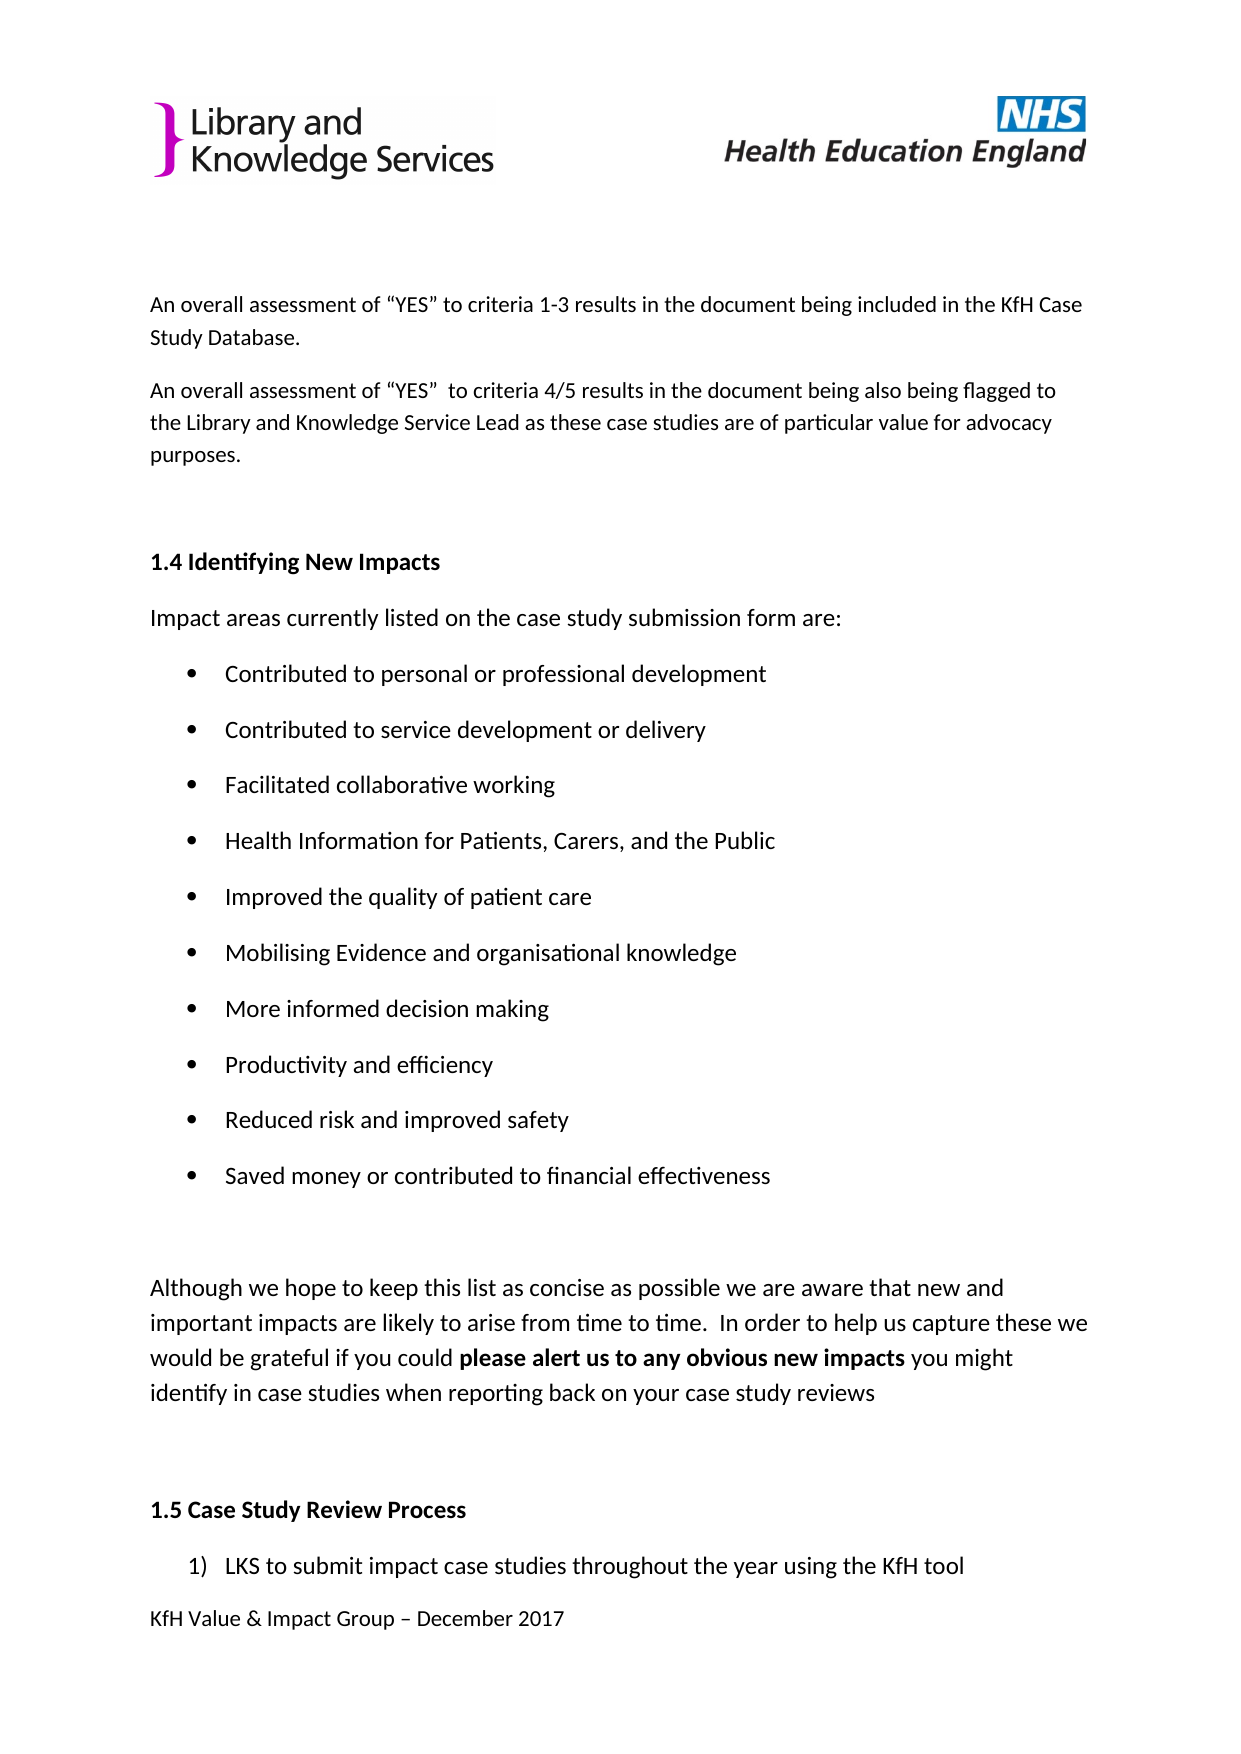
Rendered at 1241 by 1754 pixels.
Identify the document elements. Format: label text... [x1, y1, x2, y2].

list Improved the quality of patient care [187, 881, 1090, 912]
text 1.4 Identifying New Impacts [150, 546, 1090, 577]
text Impact areas currently listed on the case study submission form are: [150, 602, 1090, 633]
text An overall assessment of “YES” to criteria 4/5 results in the document being also being flagged to the Library and Knowledge Service Lead as these case studies are of particular value for advocacy purposes. [150, 376, 1090, 468]
list Mobilising Evidence and organisational knowledge [187, 937, 1090, 968]
list Saved money or contributed to financial effectiveness [187, 1160, 1090, 1191]
list Contributed to service development or delivery [187, 714, 1090, 744]
list Productivity and efficiency [187, 1049, 1090, 1079]
list More informed decision making [187, 993, 1090, 1023]
list Reduced risk and improved safety [187, 1104, 1090, 1135]
text An overall assessment of “YES” to criteria 1-3 results in the document being included in the KfH Case Study Database. [150, 291, 1090, 351]
list Contributed to personal or professional development [187, 658, 1090, 688]
list LKS to submit impact case studies throughout the year using the KfH tool [187, 1551, 1090, 1581]
list Health Information for Patients, Carers, and the Public [187, 825, 1090, 856]
list Although we hope to keep this list as concise as possible we are aware that new and important impacts are likely to arise from time to time. In order to help us capture these we would be grateful if you could please alert us to any obvious new impacts you might identify in case studies when reporting back on your case study reviews [150, 1272, 1090, 1408]
text 1.5 Case Study Review Process [150, 1495, 1090, 1525]
list Facilitated collaborative working [187, 769, 1090, 800]
